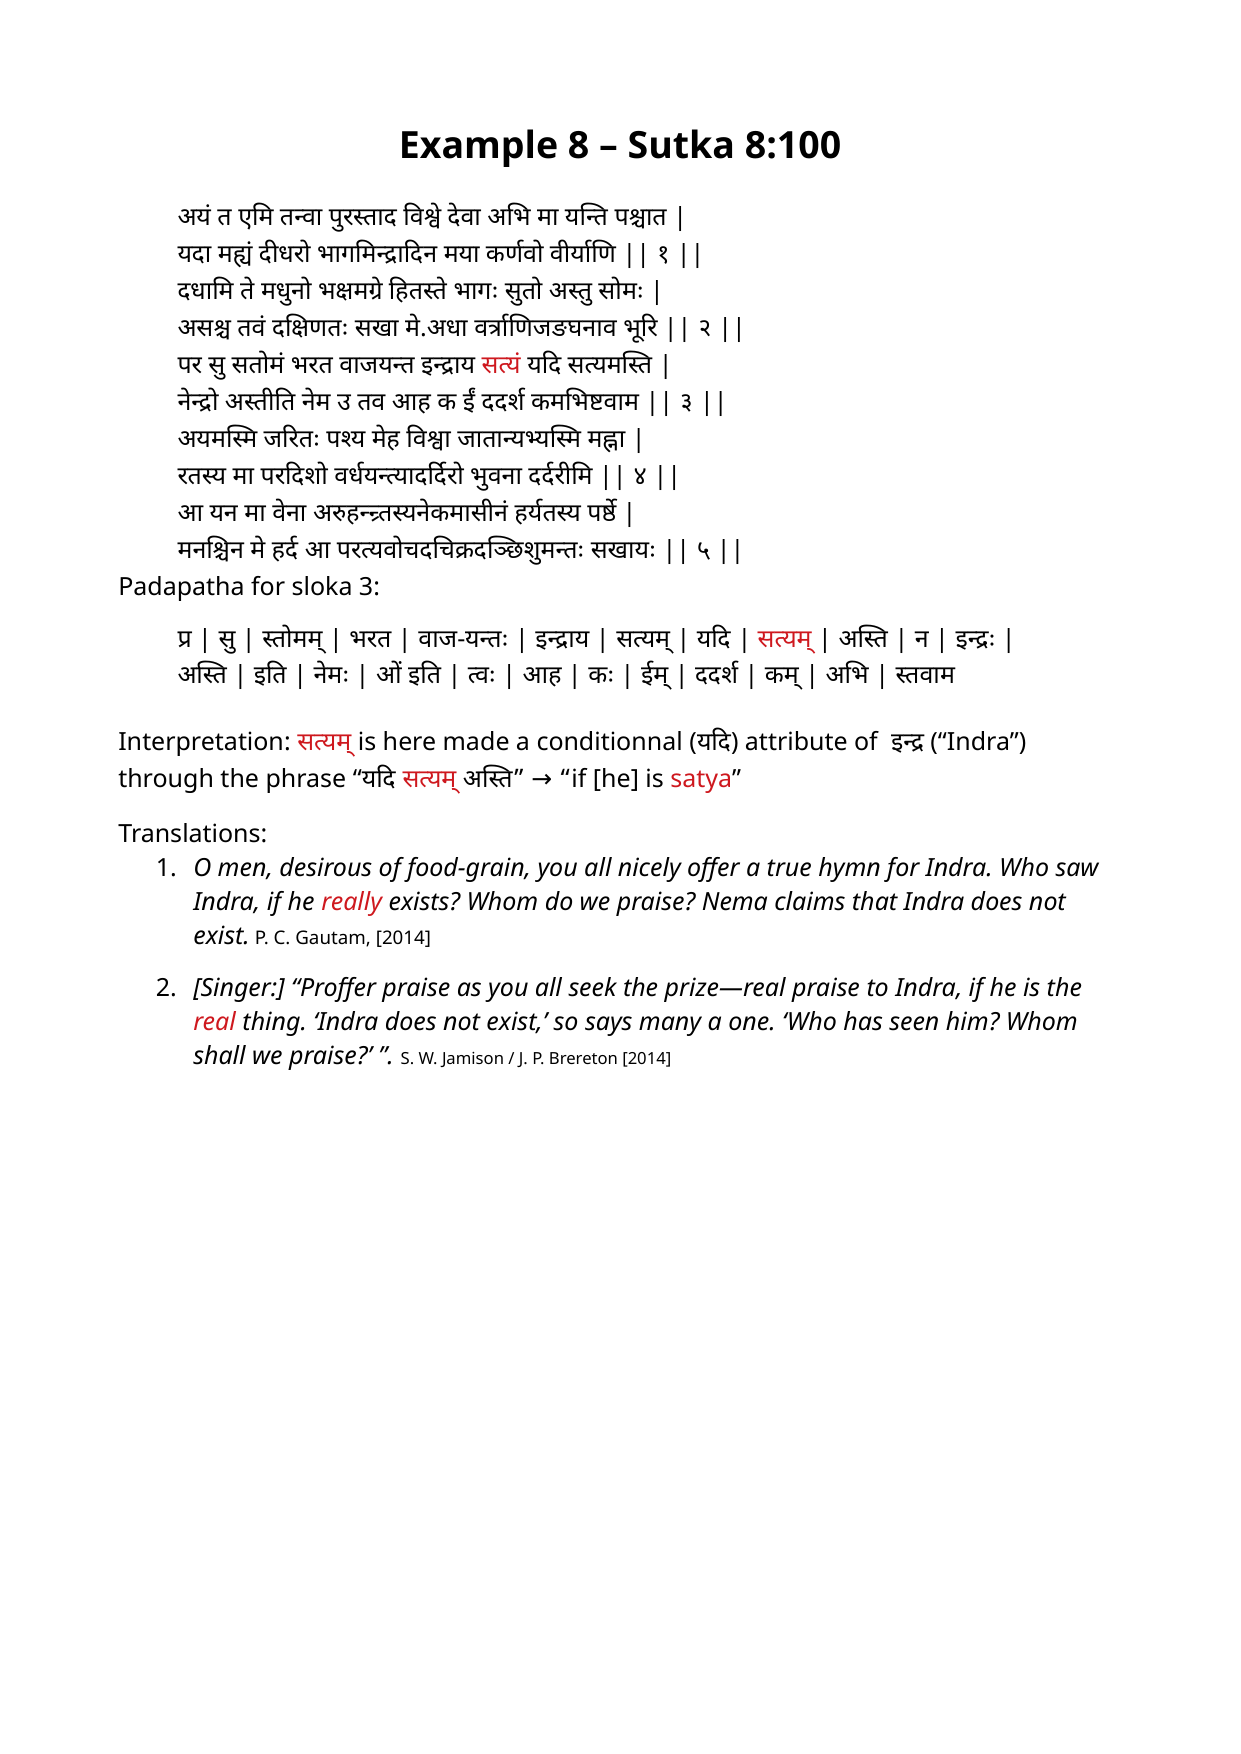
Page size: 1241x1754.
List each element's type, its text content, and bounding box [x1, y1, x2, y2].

text Padapatha for sloka 3: [118, 568, 1122, 602]
text प्र | सु | स्तोमम् | भरत | वाज-यन्तः | इन्द्राय | सत्यम् | यदि | सत्यम् | अस्ति | न | इन्द्रः | अस्ति | इति | नेमः | ओं इति | त्वः | आह | कः | ईम् | ददर्श | कम् | अभि | स्तवाम [177, 620, 1063, 694]
text अयं त एमि तन्वा पुरस्ताद विश्वे देवा अभि मा यन्ति पश्चात | यदा मह्यं दीधरो भागमिन्द्रादिन मया कर्णवो वीर्याणि || १ || दधामि ते मधुनो भक्षमग्रे हितस्ते भागः सुतो अस्तु सोमः | असश्च तवं दक्षिणतः सखा मे.अधा वर्त्राणिजङघनाव भूरि || २ || पर सु सतोमं भरत वाजयन्त इन्द्राय सत्यं यदि सत्यमस्ति | नेन्द्रो अस्तीति नेम उ तव आह क ईं ददर्श कमभिष्टवाम || ३ || अयमस्मि जरितः पश्य मेह विश्वा जातान्यभ्यस्मि मह्ना | रतस्य मा परदिशो वर्धयन्त्यादर्दिरो भुवना दर्दरीमि || ४ || आ यन मा वेना अरुहन्न्र्तस्यनेकमासीनं हर्यतस्य पर्ष्ठे | मनश्चिन मे हर्द आ परत्यवोचदचिक्रदञ्छिशुमन्तः सखायः || ५ || [177, 199, 1063, 568]
list O men, desirous of food-grain, you all nicely offer a true hymn for Indra. Who saw Indra, if he really exists? Whom do we praise? Nema claims that Indra does not exist. P. C. Gautam, [2014] [156, 849, 1122, 952]
text Interpretation: सत्यम् is here made a conditionnal (यदि) attribute of इन्द्र (“Indra”) through the phrase “यदि सत्यम् अस्ति” → “if [he] is satya” [118, 724, 1122, 798]
list [Singer:] “Proffer praise as you all seek the prize—real praise to Indra, if he is the real thing. ‘Indra does not exist,’ so says many a one. ‘Who has seen him? Whom shall we praise?’ ”. S. W. Jamison / J. P. Brereton [2014] [156, 969, 1122, 1071]
title Example 8 – Sutka 8:100 [118, 118, 1122, 169]
text Translations: [118, 815, 1122, 849]
